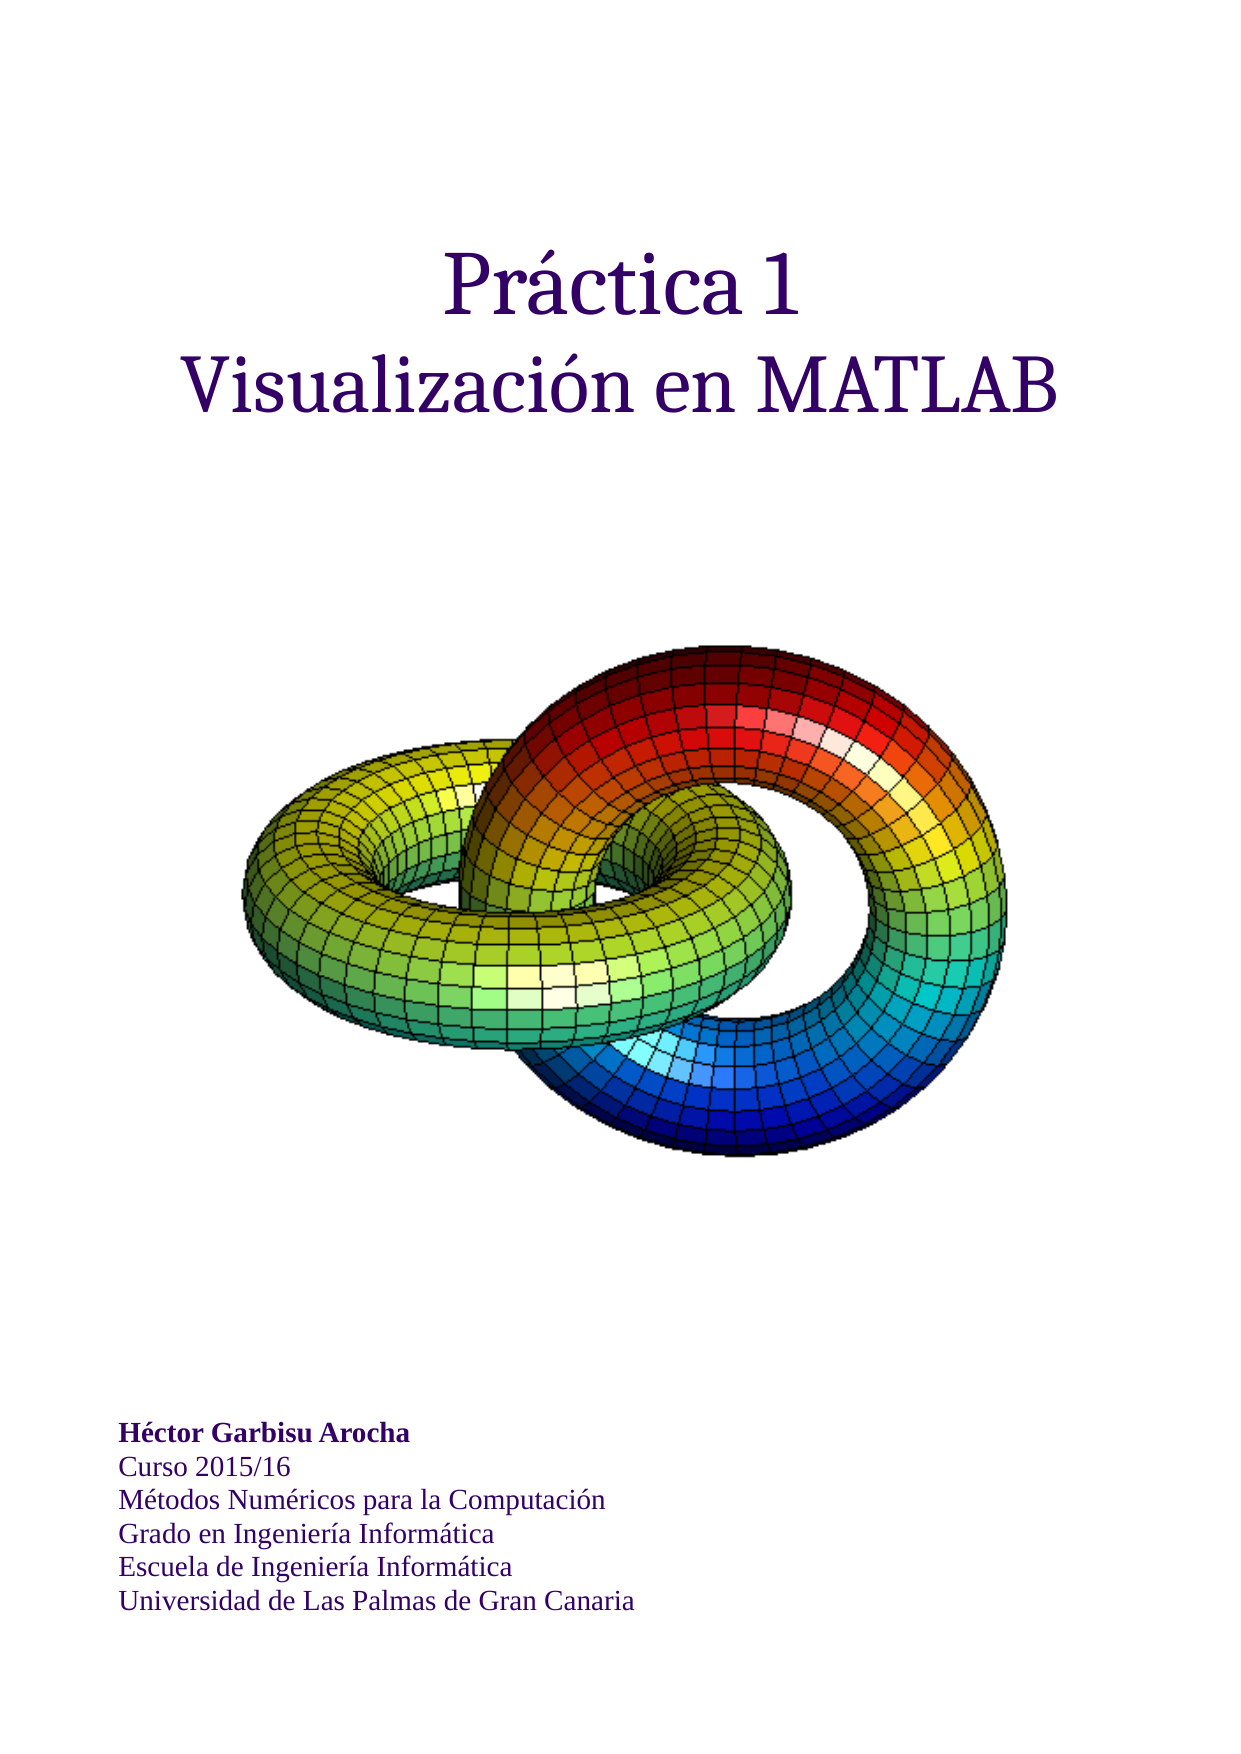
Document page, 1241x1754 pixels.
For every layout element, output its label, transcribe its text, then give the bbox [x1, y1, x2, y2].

picture [113, 540, 1103, 1281]
text Visualización en MATLAB [118, 337, 1122, 433]
text Práctica 1 [118, 232, 1122, 337]
text Curso 2015/16 [118, 1449, 1122, 1482]
text Escuela de Ingeniería Informática [118, 1549, 1122, 1583]
text Métodos Numéricos para la Computación [118, 1482, 1122, 1516]
text Grado en Ingeniería Informática [118, 1516, 1122, 1549]
text Universidad de Las Palmas de Gran Canaria [118, 1583, 1122, 1616]
text Héctor Garbisu Arocha [118, 1415, 1122, 1449]
